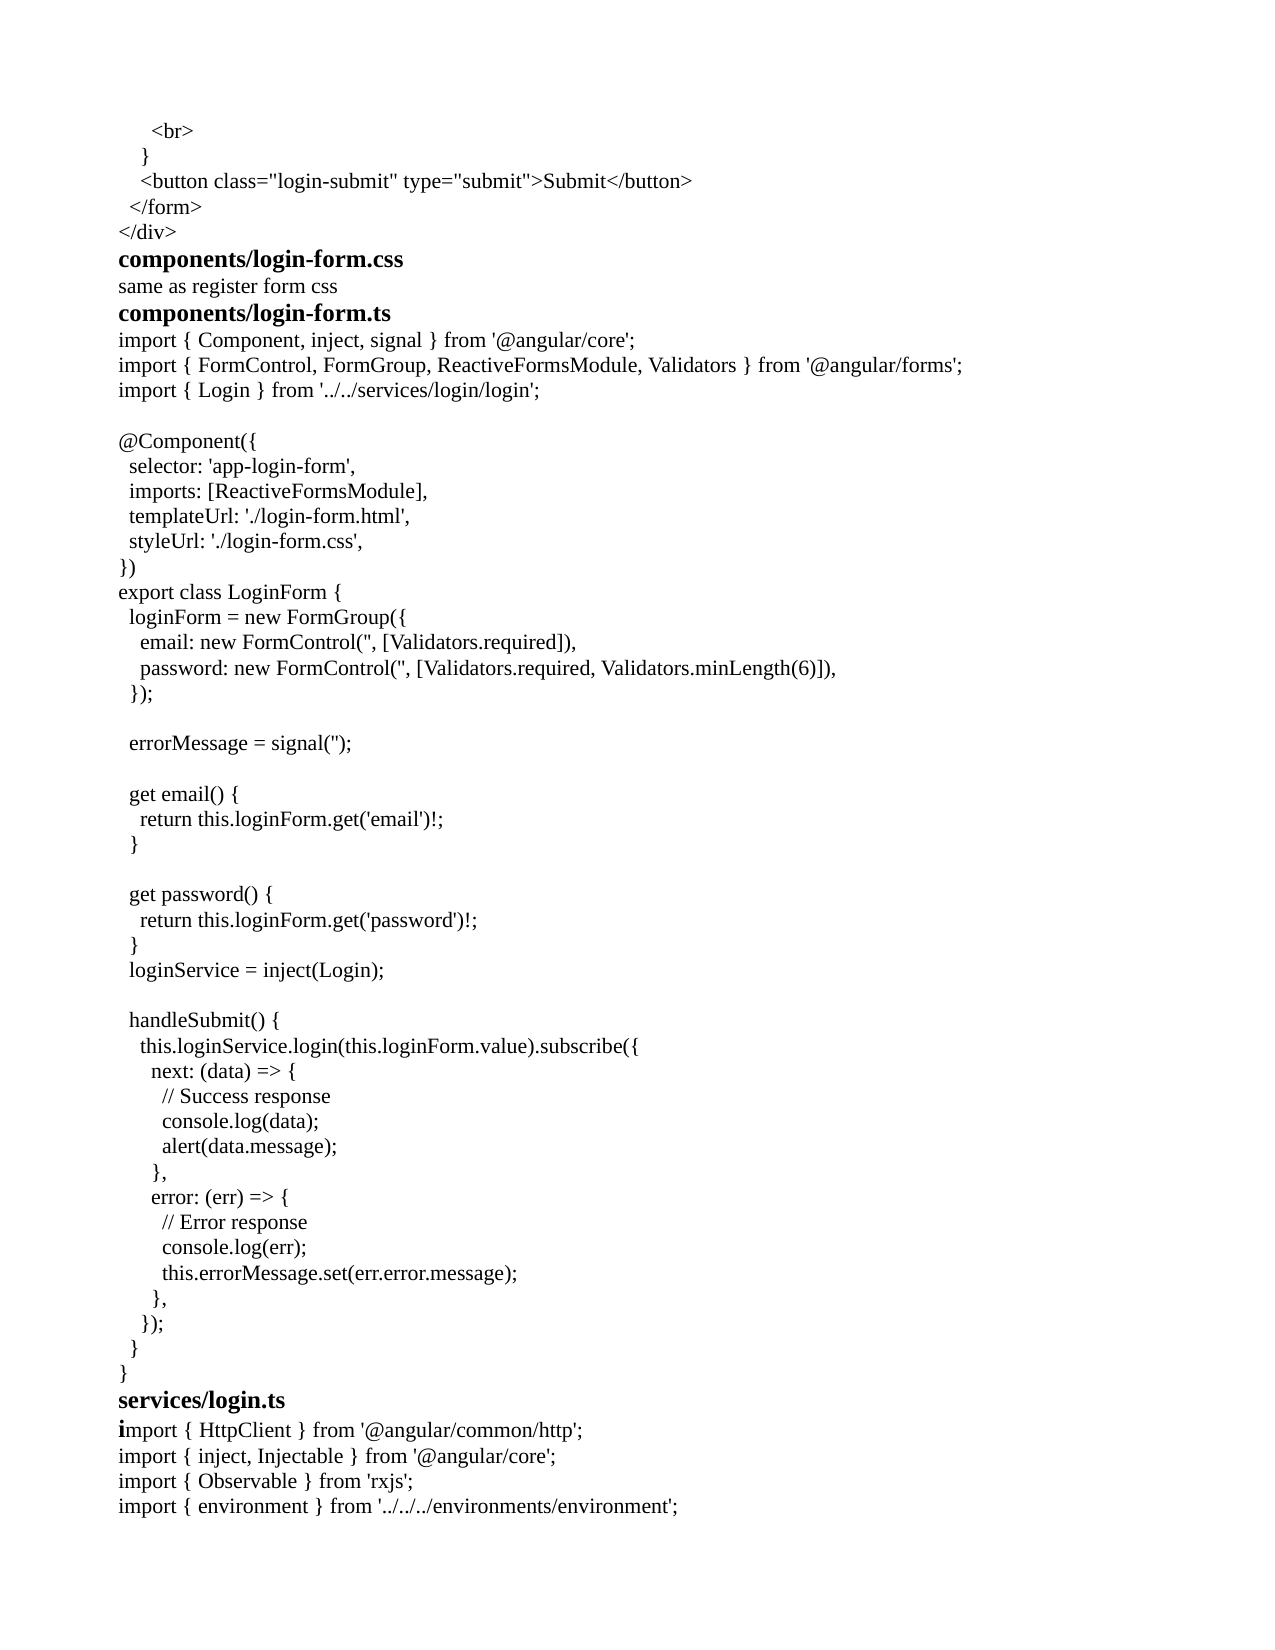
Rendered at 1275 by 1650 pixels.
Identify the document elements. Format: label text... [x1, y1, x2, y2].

text email: new FormControl('', [Validators.required]), [118, 629, 1157, 654]
text console.log(err); [118, 1234, 1157, 1259]
text import { Login } from '../../services/login/login'; [118, 377, 1157, 402]
text } [118, 143, 1157, 168]
text next: (data) => { [118, 1058, 1157, 1083]
text } [118, 1360, 1157, 1386]
text components/login-form.ts [118, 298, 1157, 327]
text console.log(data); [118, 1108, 1157, 1133]
text return this.loginForm.get('email')!; [118, 806, 1157, 831]
text error: (err) => { [118, 1184, 1157, 1209]
text } [118, 1335, 1157, 1360]
text // Error response [118, 1209, 1157, 1234]
text } [118, 831, 1157, 856]
text }) [118, 554, 1157, 579]
text components/login-form.css [118, 244, 1157, 273]
text this.errorMessage.set(err.error.message); [118, 1259, 1157, 1285]
text @Component({ [118, 428, 1157, 453]
text loginService = inject(Login); [118, 957, 1157, 982]
text loginForm = new FormGroup({ [118, 604, 1157, 629]
text same as register form css [118, 273, 1157, 298]
text import { FormControl, FormGroup, ReactiveFormsModule, Validators } from '@angular/forms'; [118, 352, 1157, 377]
text import { Component, inject, signal } from '@angular/core'; [118, 327, 1157, 352]
text selector: 'app-login-form', [118, 453, 1157, 478]
text import { Observable } from 'rxjs'; [118, 1468, 1157, 1493]
text </div> [118, 219, 1157, 244]
text return this.loginForm.get('password')!; [118, 907, 1157, 932]
text </form> [118, 194, 1157, 219]
text import { environment } from '../../../environments/environment'; [118, 1493, 1157, 1519]
text }); [118, 680, 1157, 705]
text import { HttpClient } from '@angular/common/http'; [118, 1414, 1157, 1443]
text styleUrl: './login-form.css', [118, 528, 1157, 554]
text export class LoginForm { [118, 579, 1157, 604]
text handleSubmit() { [118, 1007, 1157, 1033]
text services/login.ts [118, 1386, 1157, 1414]
text <br> [118, 118, 1157, 143]
text }, [118, 1285, 1157, 1310]
text }, [118, 1159, 1157, 1184]
text errorMessage = signal(''); [118, 730, 1157, 755]
text imports: [ReactiveFormsModule], [118, 478, 1157, 503]
text alert(data.message); [118, 1133, 1157, 1159]
text // Success response [118, 1083, 1157, 1108]
text import { inject, Injectable } from '@angular/core'; [118, 1443, 1157, 1468]
text }); [118, 1310, 1157, 1335]
text get password() { [118, 881, 1157, 907]
text templateUrl: './login-form.html', [118, 503, 1157, 528]
text this.loginService.login(this.loginForm.value).subscribe({ [118, 1033, 1157, 1058]
text <button class="login-submit" type="submit">Submit</button> [118, 168, 1157, 194]
text password: new FormControl('', [Validators.required, Validators.minLength(6)]), [118, 654, 1157, 680]
text get email() { [118, 781, 1157, 806]
text } [118, 932, 1157, 957]
